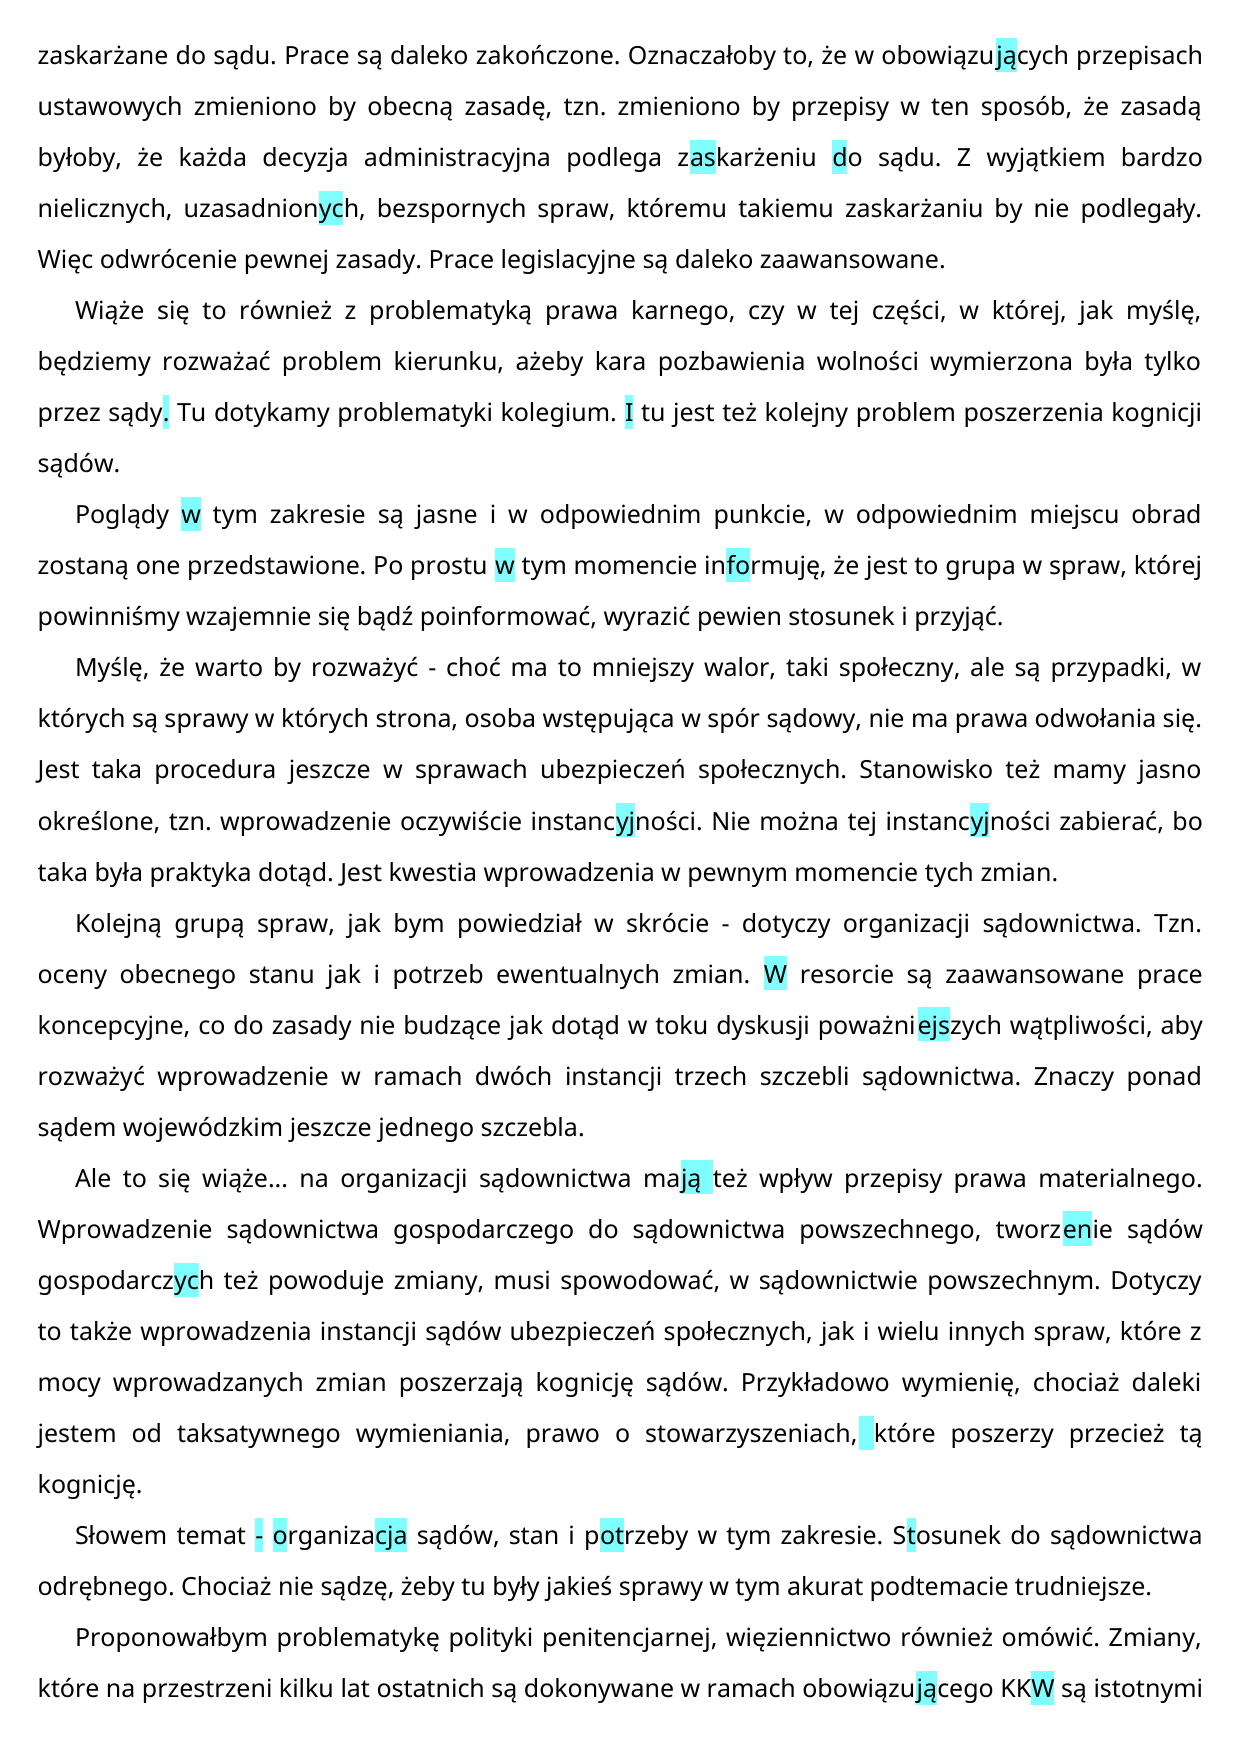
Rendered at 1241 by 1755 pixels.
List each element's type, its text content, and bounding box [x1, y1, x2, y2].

text Proponowałbym problematykę polityki penitencjarnej, więziennictwo również omówić. Zmiany, które na przestrzeni kilku lat ostatnich są dokonywane w ramach obowiązującego KKW są istotnymi [37, 1620, 1203, 1705]
text Poglądy w tym zakresie są jasne i w odpowiednim punkcie, w odpowiednim miejscu obrad zostaną one przedstawione. Po prostu w tym momencie informuję, że jest to grupa w spraw, której powinniśmy wzajemnie się bądź poinformować, wyrazić pewien stosunek i przyjąć. [37, 497, 1203, 633]
text Ale to się wiąże... na organizacji sądownictwa mają też wpływ przepisy prawa materialnego. Wprowadzenie sądownictwa gospodarczego do sądownictwa powszechnego, tworzenie sądów gospodarczych też powoduje zmiany, musi spowodować, w sądownictwie powszechnym. Dotyczy to także wprowadzenia instancji sądów ubezpieczeń społecznych, jak i wielu innych spraw, które z mocy wprowadzanych zmian poszerzają kognicję sądów. Przykładowo wymienię, chociaż daleki jestem od taksatywnego wymieniania, prawo o stowarzyszeniach, które poszerzy przecież tą kognicję. [37, 1160, 1203, 1501]
text Kolejną grupą spraw, jak bym powiedział w skrócie - dotyczy organizacji sądownictwa. Tzn. oceny obecnego stanu jak i potrzeb ewentualnych zmian. W resorcie są zaawansowane prace koncepcyjne, co do zasady nie budzące jak dotąd w toku dyskusji poważniejszych wątpliwości, aby rozważyć wprowadzenie w ramach dwóch instancji trzech szczebli sądownictwa. Znaczy ponad sądem wojewódzkim jeszcze jednego szczebla. [37, 905, 1203, 1143]
text Wiąże się to również z problematyką prawa karnego, czy w tej części, w której, jak myślę, będziemy rozważać problem kierunku, ażeby kara pozbawienia wolności wymierzona była tylko przez sądy. Tu dotykamy problematyki kolegium. I tu jest też kolejny problem poszerzenia kognicji sądów. [37, 293, 1203, 480]
text Słowem temat - organizacja sądów, stan i potrzeby w tym zakresie. Stosunek do sądownictwa odrębnego. Chociaż nie sądzę, żeby tu były jakieś sprawy w tym akurat podtemacie trudniejsze. [37, 1518, 1203, 1603]
text Myślę, że warto by rozważyć - choć ma to mniejszy walor, taki społeczny, ale są przypadki, w których są sprawy w których strona, osoba wstępująca w spór sądowy, nie ma prawa odwołania się. Jest taka procedura jeszcze w sprawach ubezpieczeń społecznych. Stanowisko też mamy jasno określone, tzn. wprowadzenie oczywiście instancyjności. Nie można tej instancyjności zabierać, bo taka była praktyka dotąd. Jest kwestia wprowadzenia w pewnym momencie tych zmian. [37, 650, 1203, 888]
text zaskarżane do sądu. Prace są daleko zakończone. Oznaczałoby to, że w obowiązujących przepisach ustawowych zmieniono by obecną zasadę, tzn. zmieniono by przepisy w ten sposób, że zasadą byłoby, że każda decyzja administracyjna podlega zaskarżeniu do sądu. Z wyjątkiem bardzo nielicznych, uzasadnionych, bezspornych spraw, któremu takiemu zaskarżaniu by nie podlegały. Więc odwrócenie pewnej zasady. Prace legislacyjne są daleko zaawansowane. [37, 37, 1203, 276]
